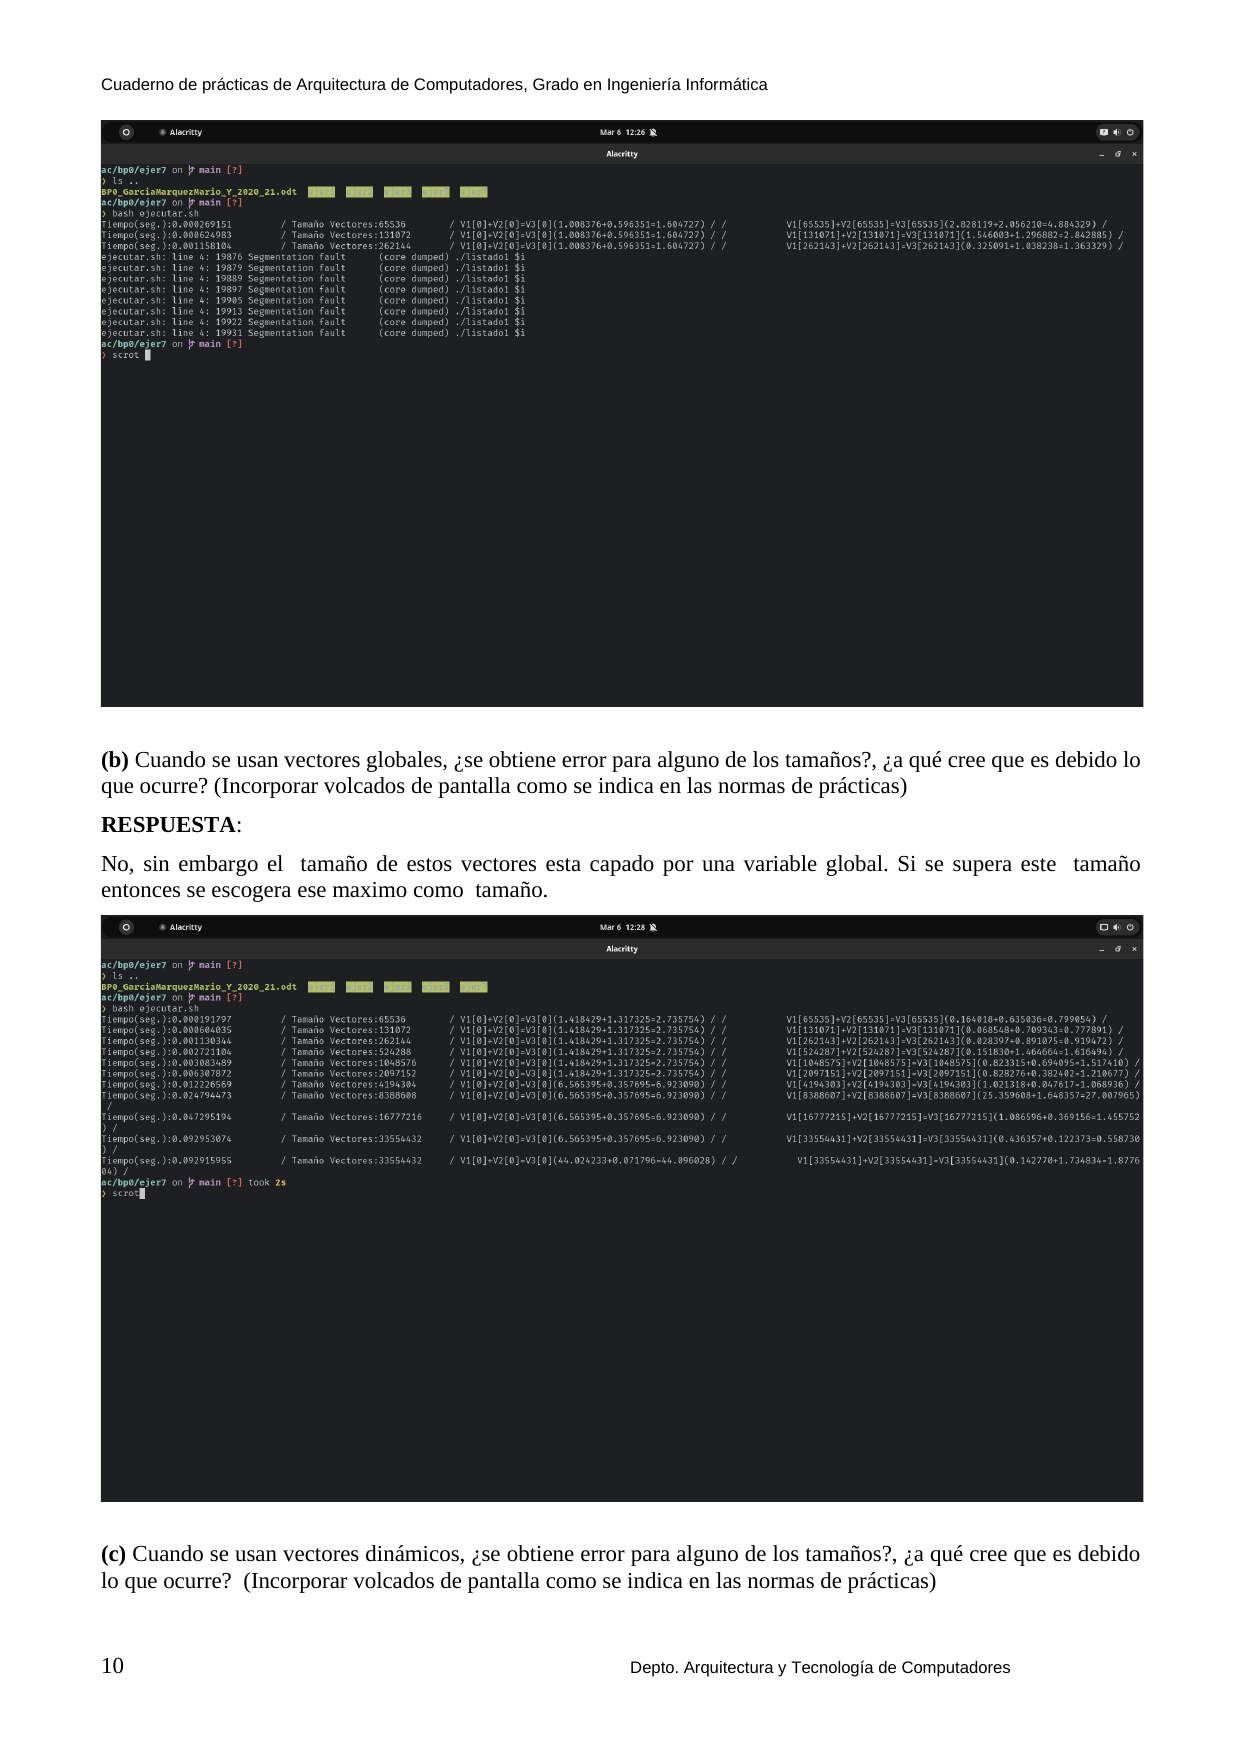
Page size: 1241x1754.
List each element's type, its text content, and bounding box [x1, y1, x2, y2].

picture [100, 120, 1144, 707]
list RESPUESTA: [101, 811, 1143, 837]
list (b) Cuando se usan vectores globales, ¿se obtiene error para alguno de los tamaños?, ¿a qué cree que es debido lo que ocurre? (Incorporar volcados de pantalla como se indica en las normas de prácticas) [101, 746, 1143, 798]
picture [100, 915, 1144, 1502]
list (c) Cuando se usan vectores dinámicos, ¿se obtiene error para alguno de los tamaños?, ¿a qué cree que es debido lo que ocurre? (Incorporar volcados de pantalla como se indica en las normas de prácticas) [101, 1540, 1143, 1593]
list No, sin embargo el tamaño de estos vectores esta capado por una variable global. Si se supera este tamaño entonces se escogera ese maximo como tamaño. [101, 850, 1143, 903]
